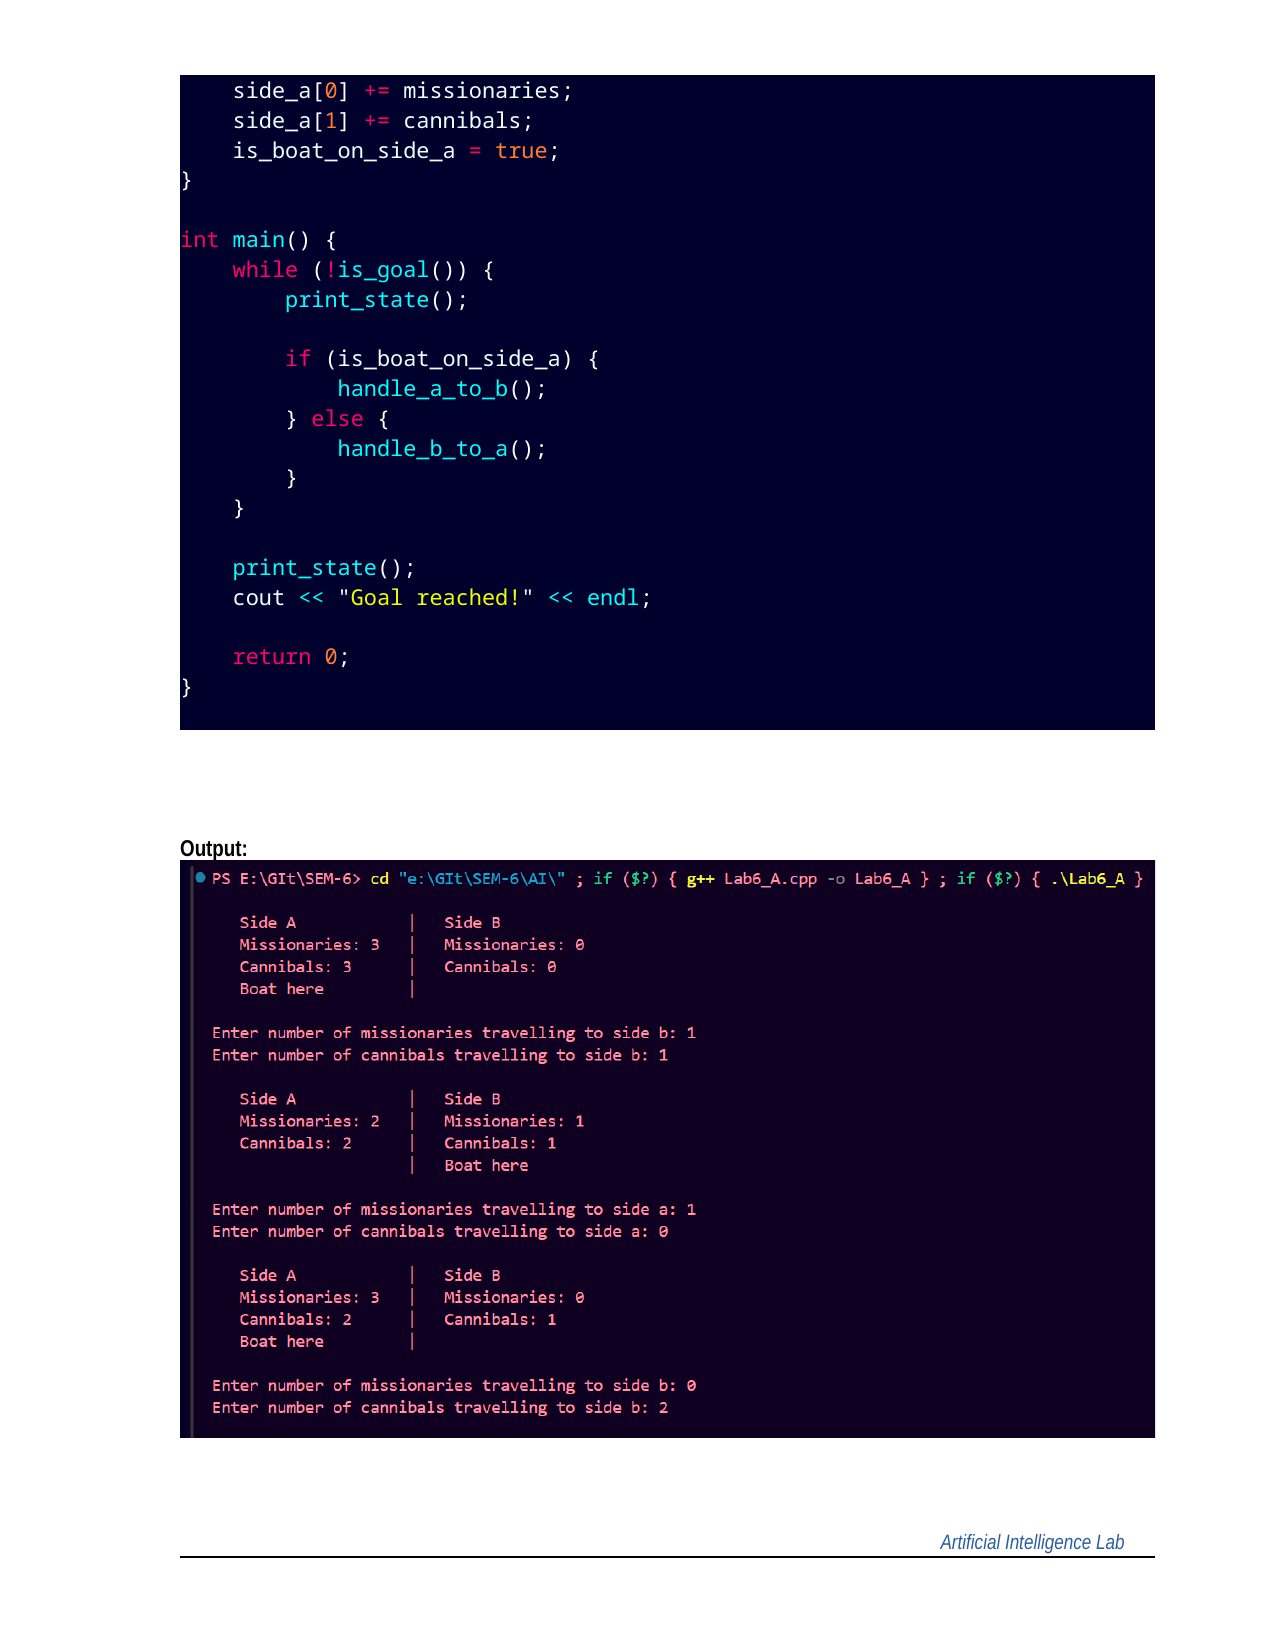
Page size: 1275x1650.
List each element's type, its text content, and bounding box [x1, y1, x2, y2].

text while (!is_goal()) { [180, 254, 1155, 283]
text side_a[0] += missionaries; [180, 75, 1155, 105]
text cout << "Goal reached!" << endl; [180, 581, 1155, 611]
text return 0; [180, 641, 1155, 671]
text side_a[1] += cannibals; [180, 105, 1155, 134]
text int main() { [180, 224, 1155, 254]
text if (is_boat_on_side_a) { [180, 343, 1155, 373]
text } [180, 164, 1155, 194]
text } [180, 492, 1155, 522]
text handle_a_to_b(); [180, 373, 1155, 403]
text print_state(); [180, 552, 1155, 581]
text } [180, 462, 1155, 492]
text handle_b_to_a(); [180, 432, 1155, 462]
text is_boat_on_side_a = true; [180, 134, 1155, 164]
text print_state(); [180, 283, 1155, 313]
text } [180, 671, 1155, 701]
text Output: [180, 834, 1155, 860]
text } else { [180, 403, 1155, 432]
